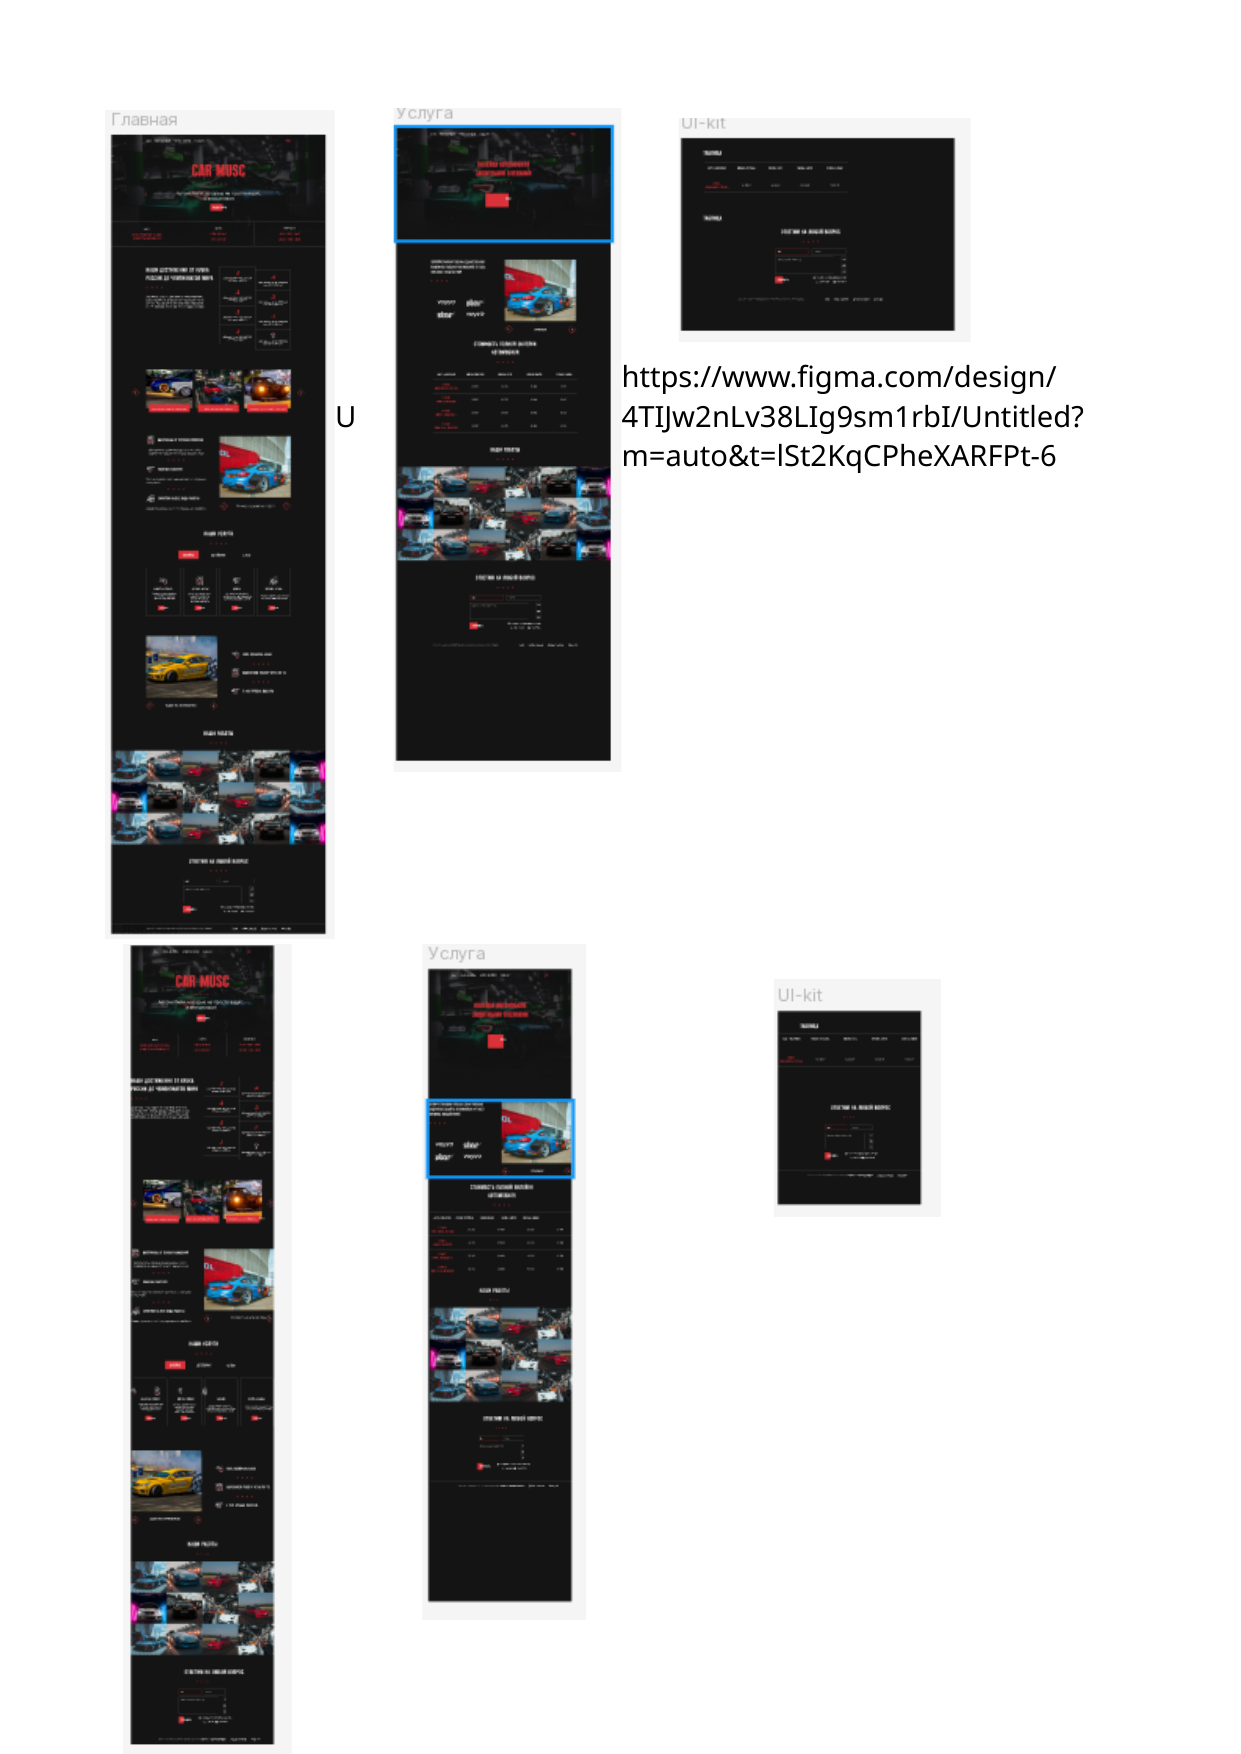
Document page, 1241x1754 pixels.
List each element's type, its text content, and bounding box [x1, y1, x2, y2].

picture [393, 108, 622, 772]
picture [105, 110, 335, 939]
picture [773, 979, 941, 1217]
picture [123, 944, 292, 1754]
picture [422, 944, 587, 1620]
text https://www.figma.com/design/U4TIJw2nLv38LIg9sm1rbI/Untitled?m=auto&t=lSt2KqCPheXARFPt-6 [335, 118, 393, 475]
text https://www.figma.com/design/U4TIJw2nLv38LIg9sm1rbI/Untitled?m=auto&t=lSt2KqCPheXARFPt-6 [622, 118, 1181, 475]
picture [678, 118, 971, 342]
